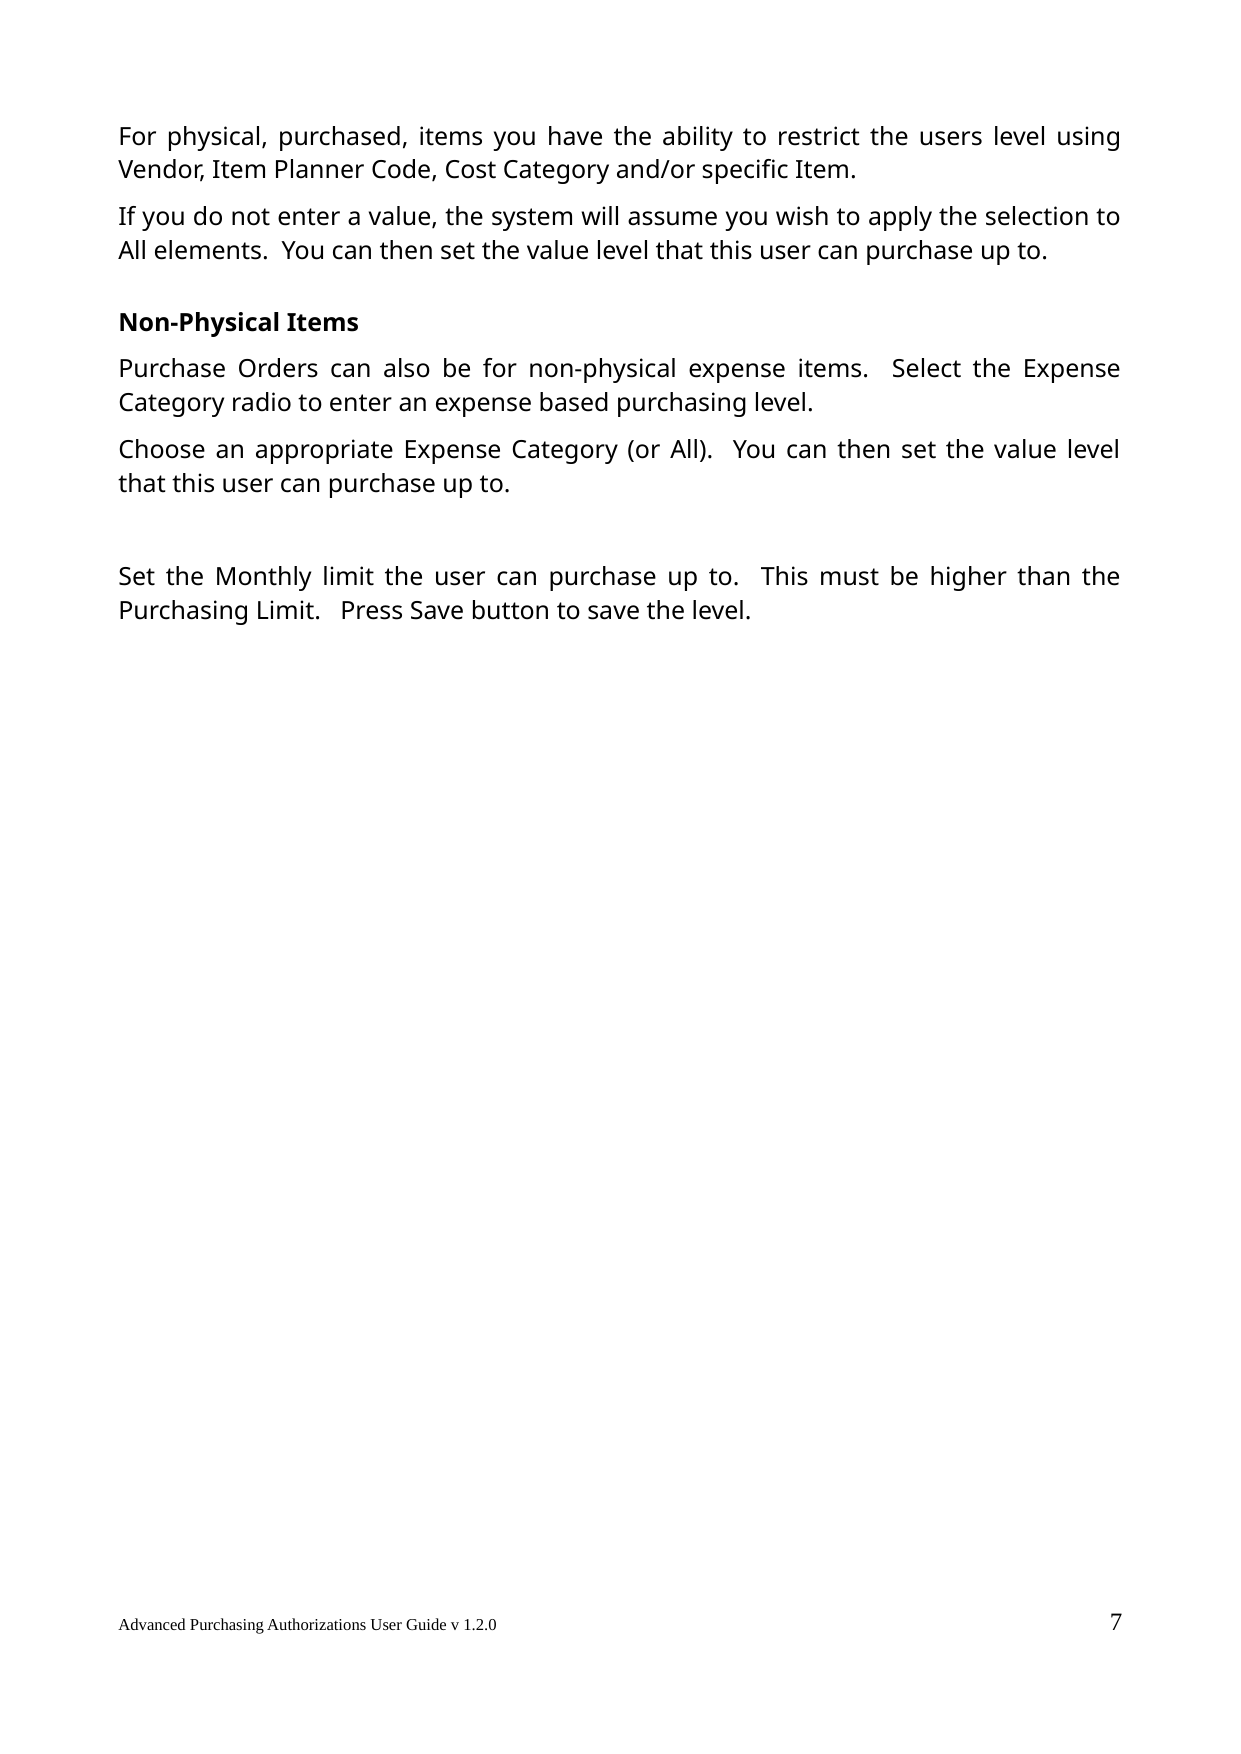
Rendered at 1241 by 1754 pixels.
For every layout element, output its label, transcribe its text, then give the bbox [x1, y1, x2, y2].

text Choose an appropriate Expense Category (or All). You can then set the value level that this user can purchase up to. [118, 432, 1122, 500]
text Purchase Orders can also be for non-physical expense items. Select the Expense Category radio to enter an expense based purchasing level. [118, 351, 1122, 419]
text Set the Monthly limit the user can purchase up to. This must be higher than the Purchasing Limit. Press Save button to save the level. [118, 559, 1122, 627]
text If you do not enter a value, the system will assume you wish to apply the selection to All elements. You can then set the value level that this user can purchase up to. [118, 199, 1122, 267]
text For physical, purchased, items you have the ability to restrict the users level using Vendor, Item Planner Code, Cost Category and/or specific Item. [118, 118, 1122, 186]
subtitle Non-Physical Items [118, 304, 1122, 338]
